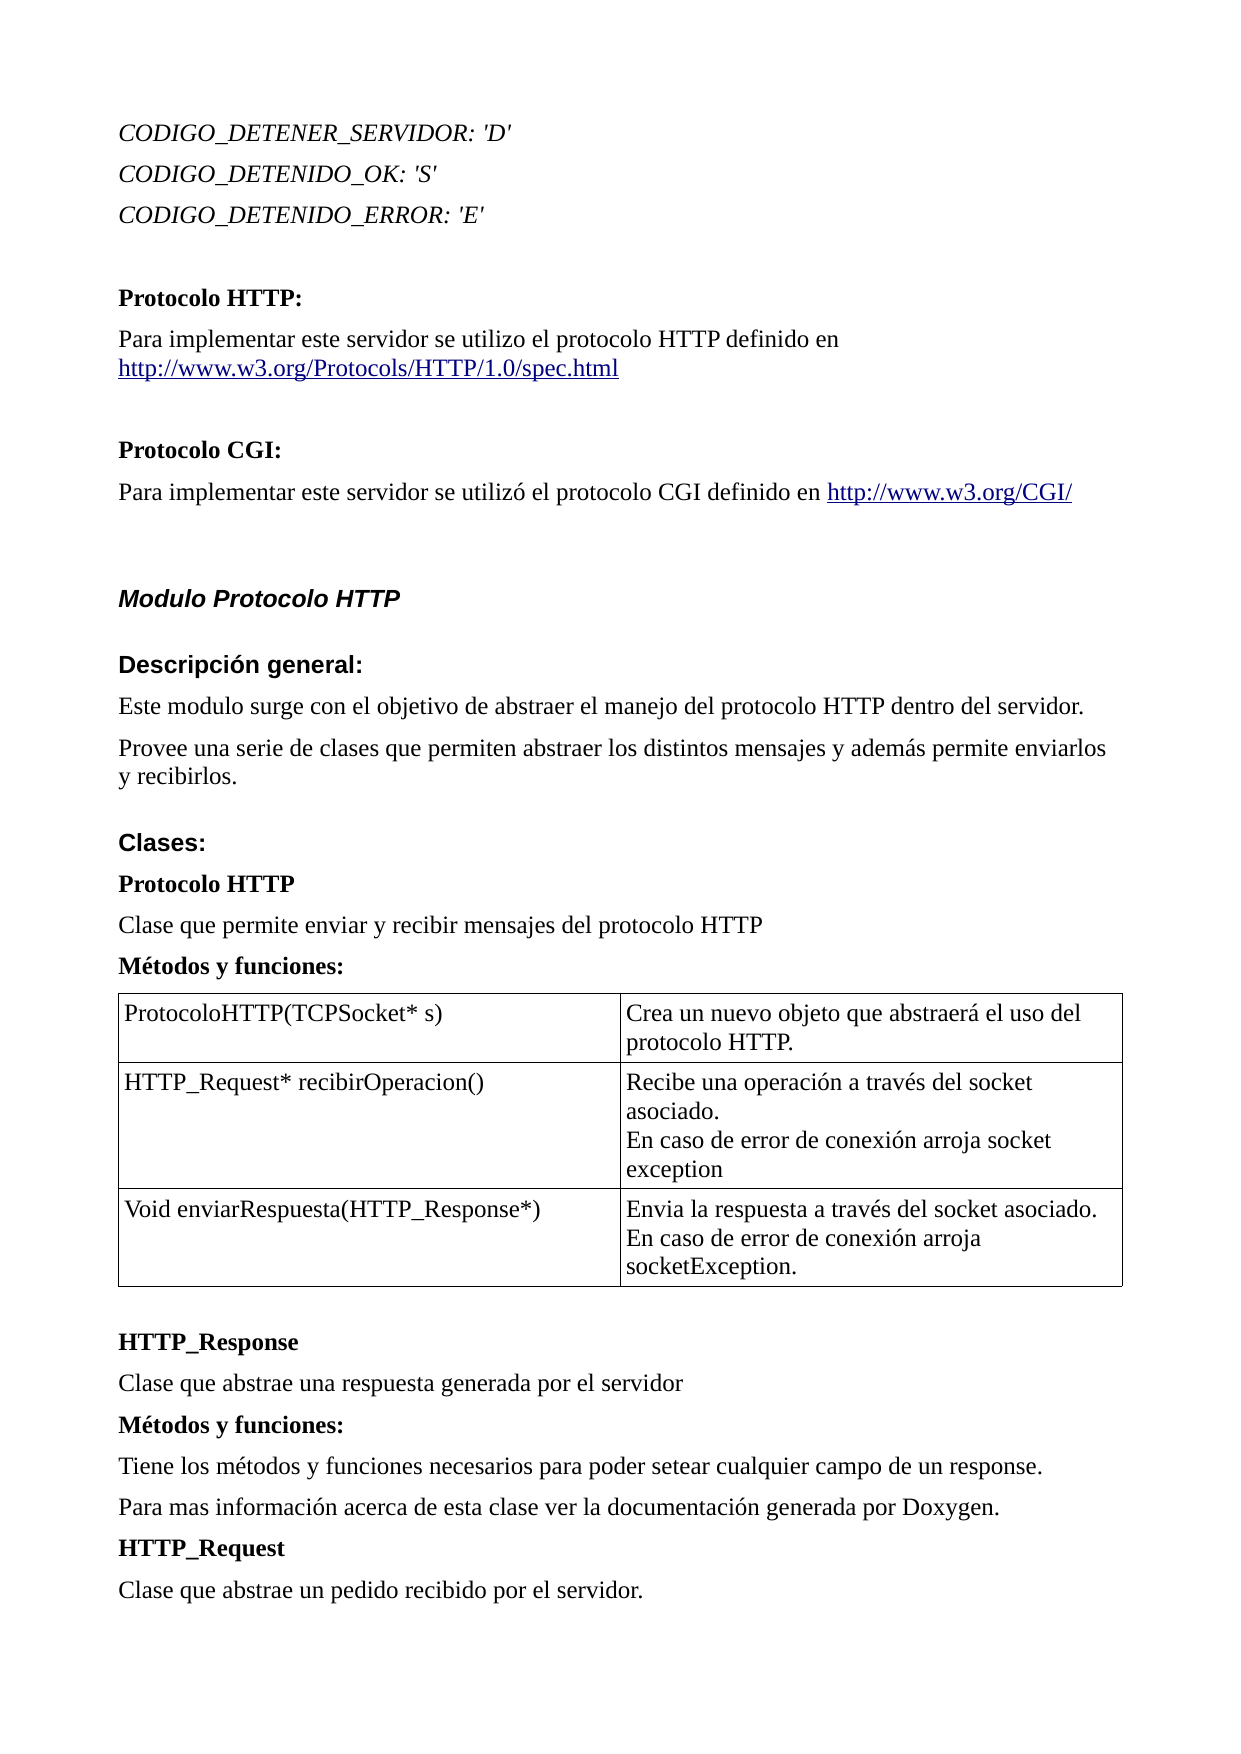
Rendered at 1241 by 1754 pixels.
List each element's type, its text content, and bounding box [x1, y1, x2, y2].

subtitle Descripción general: [118, 650, 1122, 679]
table_cell HTTP_Request* recibirOperacion() [119, 1063, 620, 1188]
table_cell Void enviarRespuesta(HTTP_Response*) [119, 1189, 620, 1286]
text Clase que abstrae un pedido recibido por el servidor. [118, 1575, 1122, 1603]
table_header ProtocoloHTTP(TCPSocket* s) [119, 994, 620, 1062]
text Clase que abstrae una respuesta generada por el servidor [118, 1368, 1122, 1397]
text Métodos y funciones: [118, 951, 1122, 980]
table_cell Envia la respuesta a través del socket asociado. En caso de error de conexión arroja socketException. [621, 1189, 1122, 1286]
text Protocolo CGI: [118, 436, 1122, 464]
subtitle Clases: [118, 828, 1122, 856]
text CODIGO_DETENIDO_ERROR: 'E' [118, 201, 1122, 229]
text Para mas información acerca de esta clase ver la documentación generada por Doxygen. [118, 1492, 1122, 1521]
text Protocolo HTTP: [118, 283, 1122, 312]
text Provee una serie de clases que permiten abstraer los distintos mensajes y además permite enviarlos y recibirlos. [118, 733, 1122, 790]
text Para implementar este servidor se utilizó el protocolo CGI definido en http://www.w3.org/CGI/ [118, 477, 1122, 506]
text HTTP_Request [118, 1533, 1122, 1562]
text CODIGO_DETENIDO_OK: 'S' [118, 159, 1122, 188]
text Este modulo surge con el objetivo de abstraer el manejo del protocolo HTTP dentro del servidor. [118, 691, 1122, 720]
text Clase que permite enviar y recibir mensajes del protocolo HTTP [118, 910, 1122, 939]
text CODIGO_DETENER_SERVIDOR: 'D' [118, 118, 1122, 147]
text Para implementar este servidor se utilizo el protocolo HTTP definido en http://www.w3.org/Protocols/HTTP/1.0/spec.html [118, 324, 1122, 382]
table_cell Recibe una operación a través del socket asociado. En caso de error de conexión arroja socket exception [621, 1063, 1122, 1188]
text Métodos y funciones: [118, 1410, 1122, 1438]
text Protocolo HTTP [118, 869, 1122, 897]
text HTTP_Response [118, 1327, 1122, 1356]
table_header Crea un nuevo objeto que abstraerá el uso del protocolo HTTP. [621, 994, 1122, 1062]
subtitle Modulo Protocolo HTTP [118, 584, 1122, 613]
text Tiene los métodos y funciones necesarios para poder setear cualquier campo de un response. [118, 1451, 1122, 1480]
